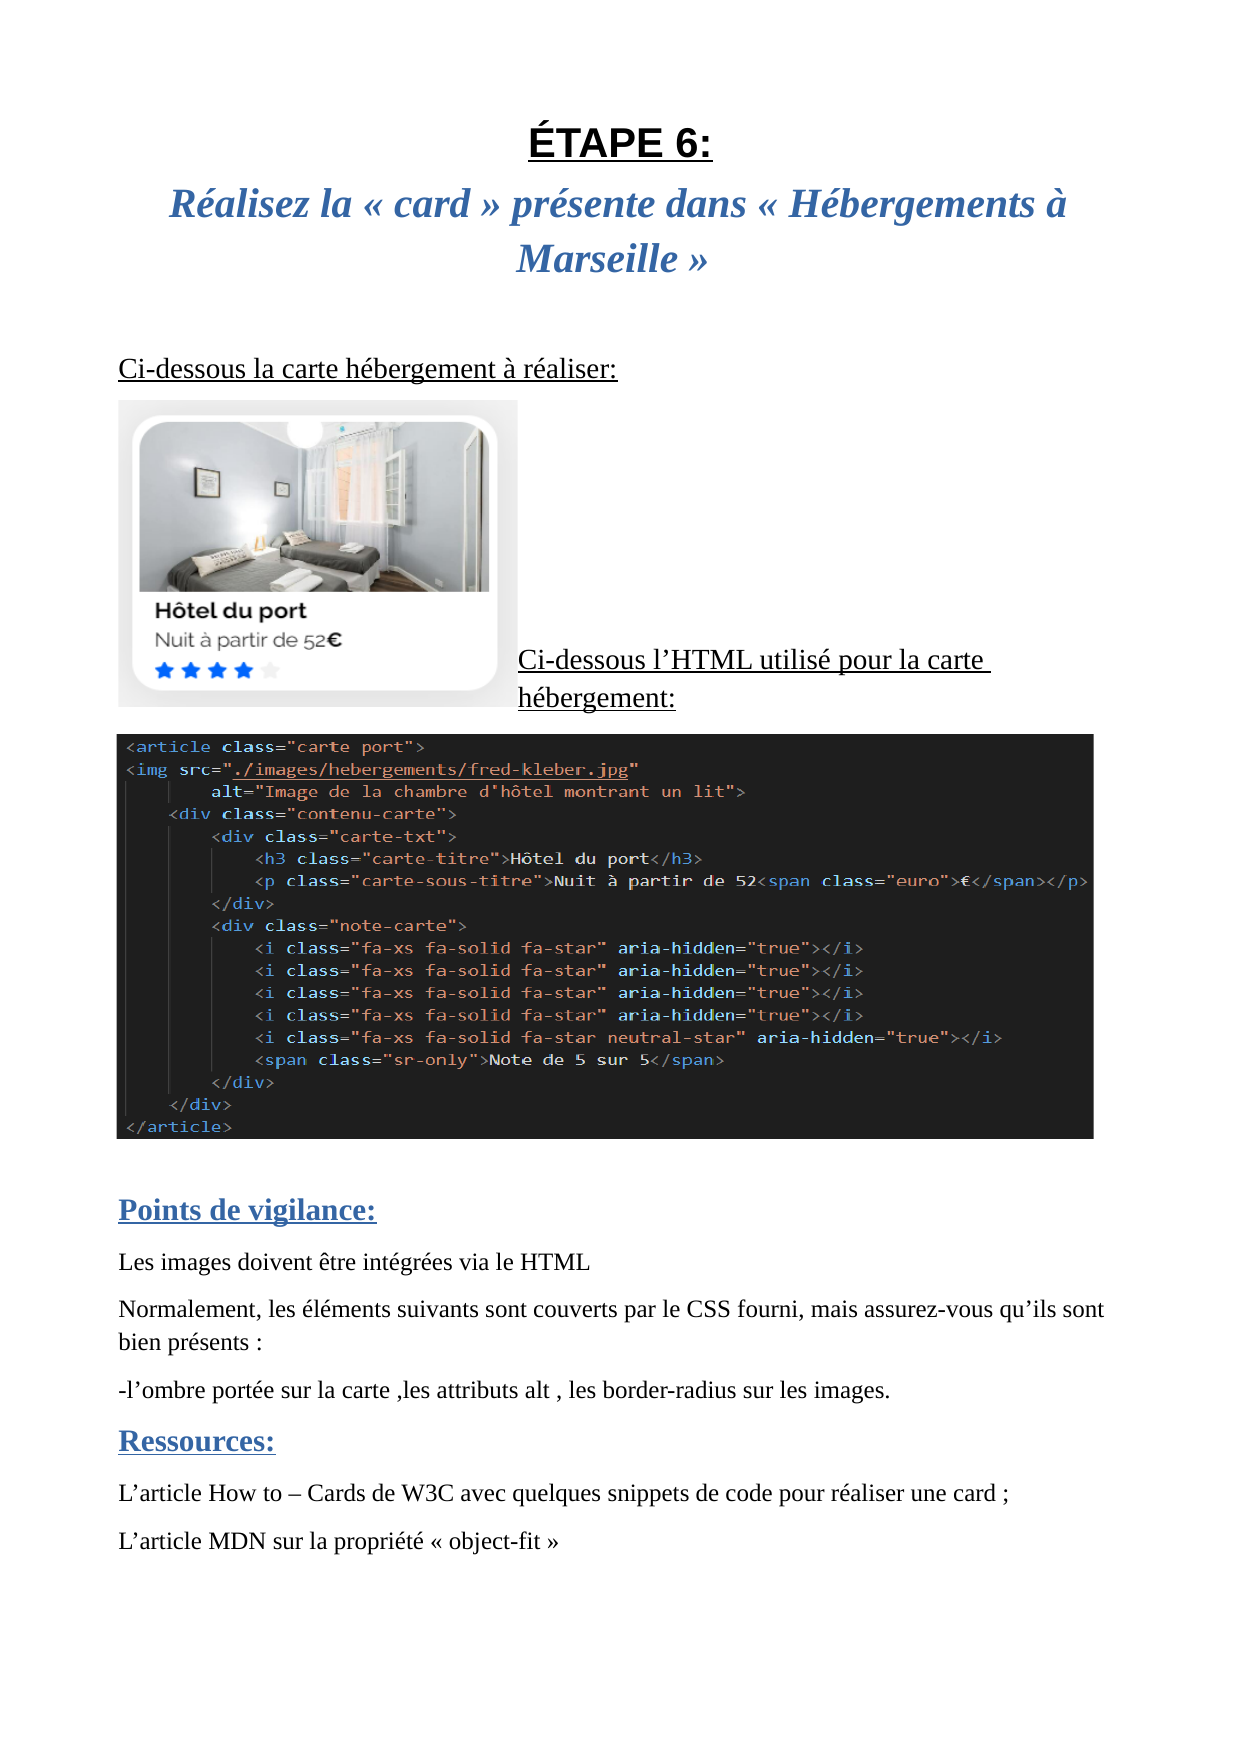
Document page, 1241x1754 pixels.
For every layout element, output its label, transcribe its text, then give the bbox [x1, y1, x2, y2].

text Ci-dessous l’HTML utilisé pour la carte hébergement: [118, 642, 1122, 714]
picture [116, 734, 1094, 1139]
text Ci-dessous la carte hébergement à réaliser: [118, 351, 1122, 384]
picture [118, 400, 518, 707]
text Ressources: [118, 1422, 1122, 1458]
text Réalisez la « card » présente dans « Hébergements à Marseille » [118, 178, 1122, 282]
text L’article How to – Cards de W3C avec quelques snippets de code pour réaliser une card ; [118, 1478, 1122, 1507]
text L’article MDN sur la propriété « object-fit » [118, 1526, 1122, 1555]
text Les images doivent être intégrées via le HTML [118, 1247, 1122, 1275]
text -l’ombre portée sur la carte ,les attributs alt , les border-radius sur les images. [118, 1375, 1122, 1404]
text Points de vigilance: [118, 1191, 1122, 1227]
text Normalement, les éléments suivants sont couverts par le CSS fourni, mais assurez-vous qu’ils sont bien présents : [118, 1294, 1122, 1356]
subtitle ÉTAPE 6: [118, 118, 1122, 166]
